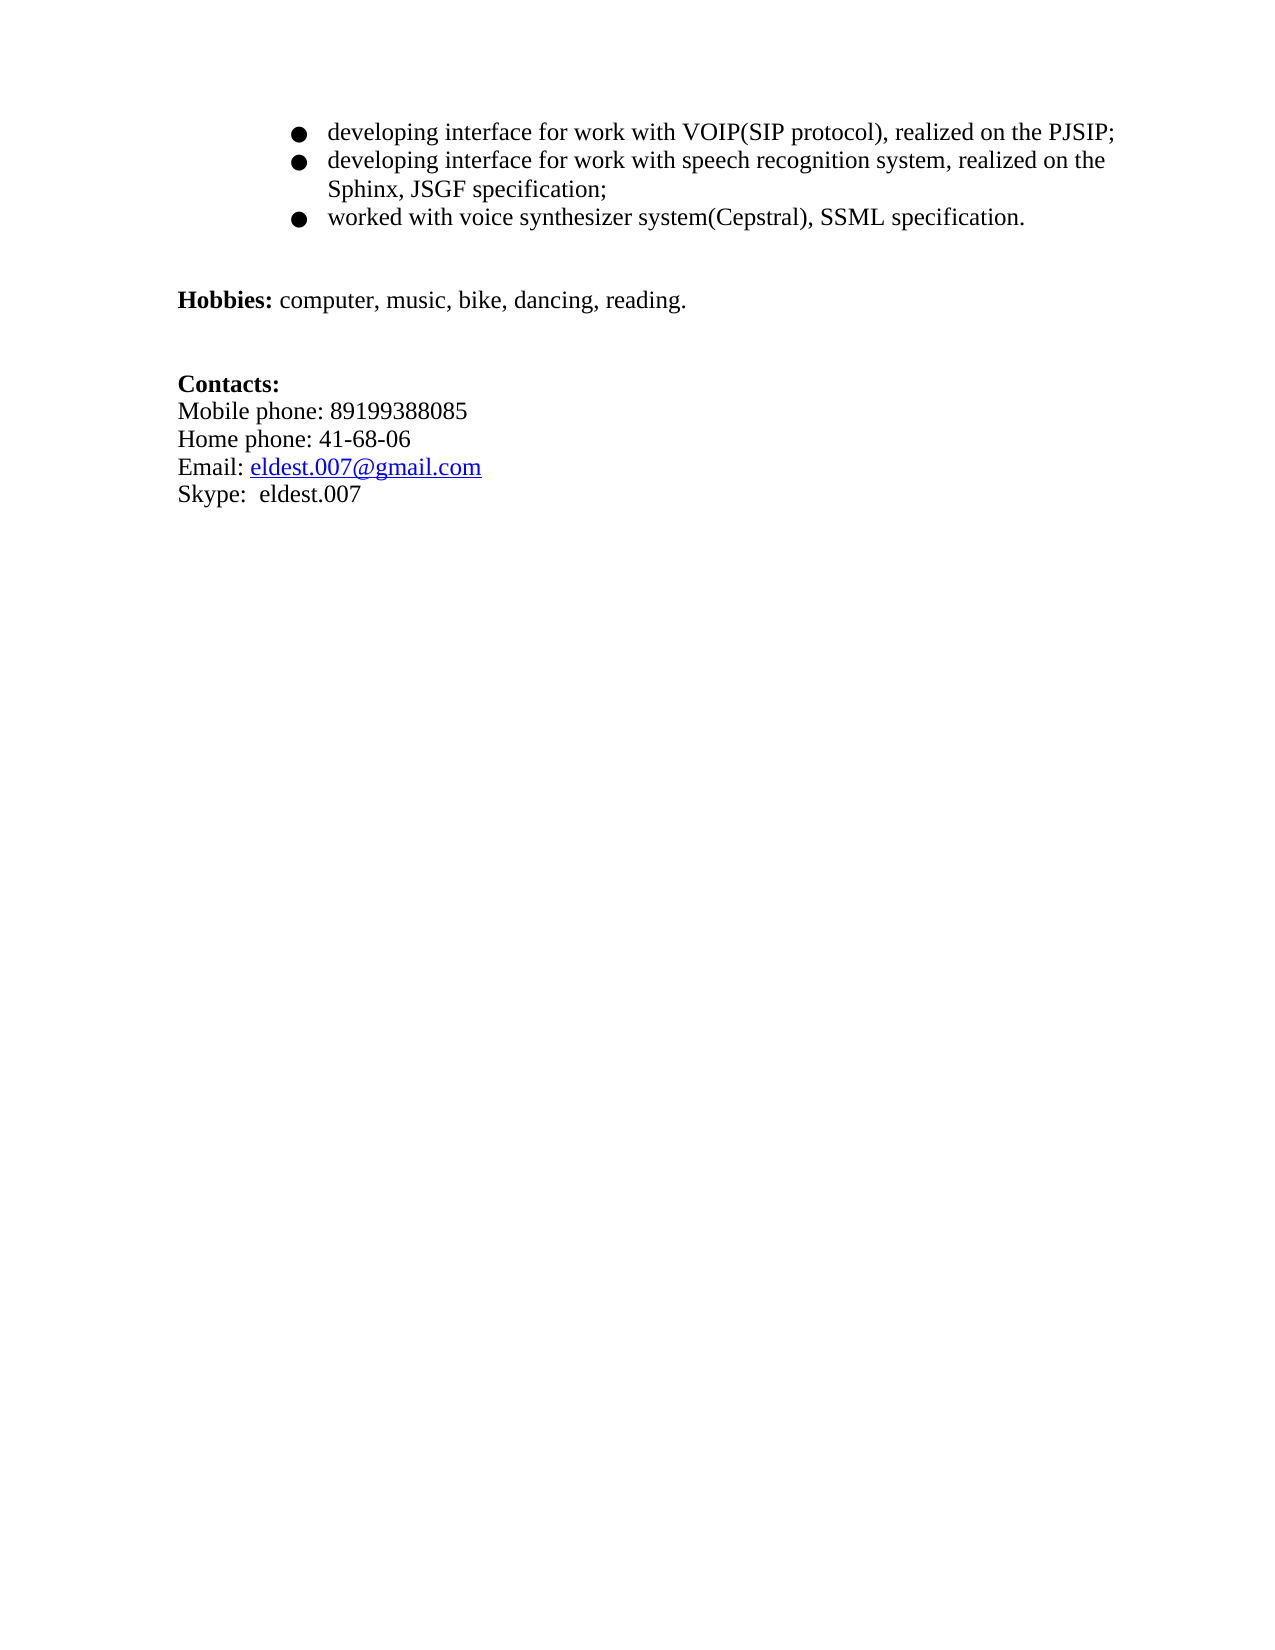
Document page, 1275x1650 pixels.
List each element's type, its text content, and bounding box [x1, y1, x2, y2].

text Mobile phone: 89199388085 [177, 397, 1186, 425]
text Email: eldest.007@gmail.com [177, 453, 1186, 481]
list developing interface for work with VOIP(SIP protocol), realized on the PJSIP; [290, 118, 1186, 147]
list worked with voice synthesizer system(Cepstral), SSML specification. [290, 203, 1186, 231]
text Hobbies: computer, music, bike, dancing, reading. [177, 287, 1186, 314]
text Home phone: 41-68-06 [177, 425, 1186, 453]
text Skype: eldest.007 [177, 481, 1186, 508]
list developing interface for work with speech recognition system, realized on the Sphinx, JSGF specification; [290, 147, 1186, 203]
text Contacts: [177, 370, 1186, 397]
